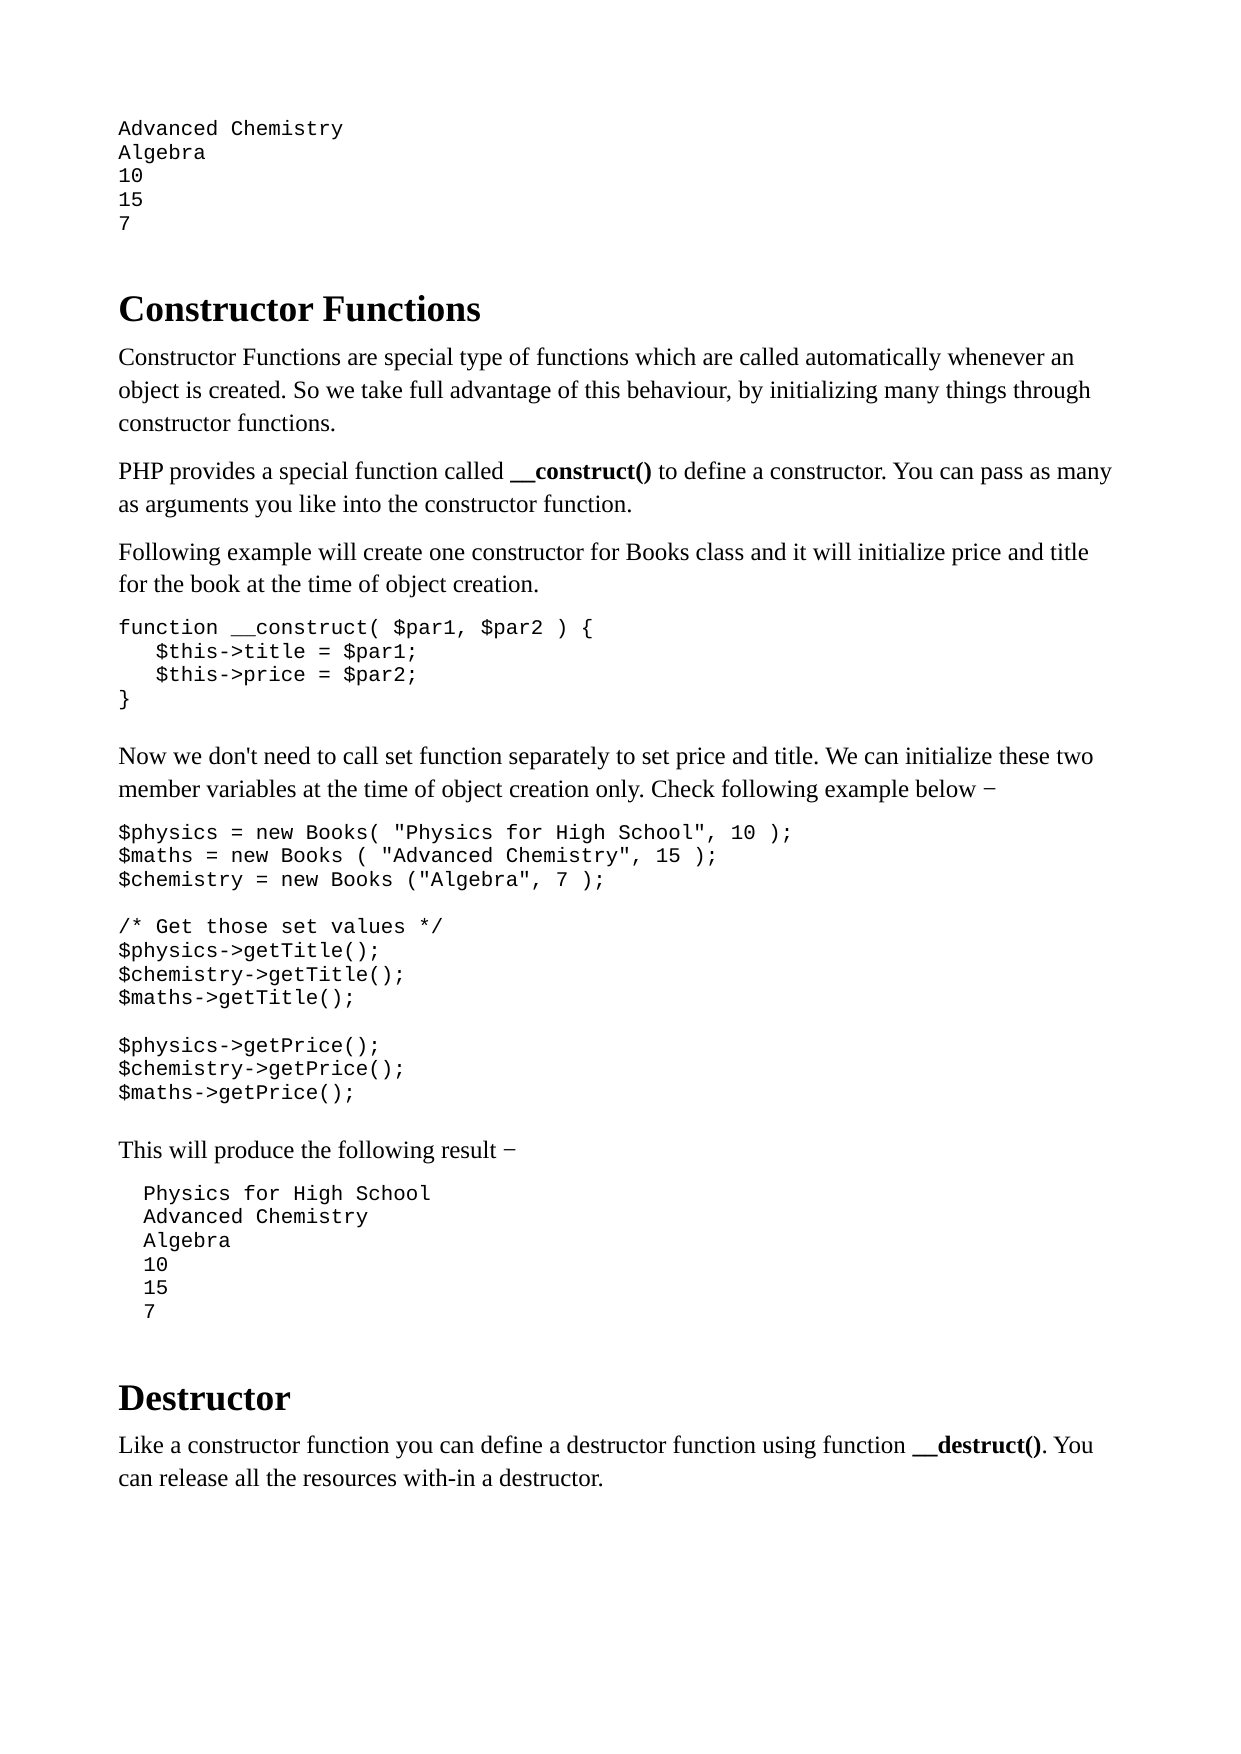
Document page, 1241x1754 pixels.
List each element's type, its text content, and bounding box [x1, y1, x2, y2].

text $this->title = $par1; [118, 641, 1122, 664]
text $chemistry->getTitle(); [118, 964, 1122, 987]
text /* Get those set values */ [118, 916, 1122, 940]
text $chemistry->getPrice(); [118, 1058, 1122, 1082]
text Like a constructor function you can define a destructor function using function __destruct(). You can release all the resources with-in a destructor. [118, 1431, 1122, 1492]
text Advanced Chemistry [118, 1206, 1122, 1230]
text 10 [118, 165, 1122, 189]
text $maths->getTitle(); [118, 987, 1122, 1011]
subtitle Constructor Functions [118, 287, 1122, 330]
subtitle Destructor [118, 1375, 1122, 1418]
text 15 [118, 189, 1122, 213]
text 7 [118, 213, 1122, 236]
text $physics = new Books( "Physics for High School", 10 ); [118, 822, 1122, 846]
text 7 [118, 1301, 1122, 1324]
text } [118, 688, 1122, 712]
text function __construct( $par1, $par2 ) { [118, 617, 1122, 641]
text 15 [118, 1277, 1122, 1301]
text Algebra [118, 142, 1122, 165]
text Physics for High School [118, 1183, 1122, 1206]
text Constructor Functions are special type of functions which are called automatically whenever an object is created. So we take full advantage of this behaviour, by initializing many things through constructor functions. [118, 342, 1122, 437]
text $chemistry = new Books ("Algebra", 7 ); [118, 869, 1122, 893]
text Now we don't need to call set function separately to set price and title. We can initialize these two member variables at the time of object creation only. Check following example below − [118, 741, 1122, 803]
text $physics->getTitle(); [118, 940, 1122, 964]
text Algebra [118, 1230, 1122, 1254]
text 10 [118, 1254, 1122, 1277]
text $this->price = $par2; [118, 664, 1122, 688]
text Advanced Chemistry [118, 118, 1122, 142]
text $physics->getPrice(); [118, 1035, 1122, 1058]
text $maths->getPrice(); [118, 1082, 1122, 1106]
text PHP provides a special function called __construct() to define a constructor. You can pass as many as arguments you like into the constructor function. [118, 456, 1122, 518]
text $maths = new Books ( "Advanced Chemistry", 15 ); [118, 846, 1122, 869]
text This will produce the following result − [118, 1135, 1122, 1164]
text Following example will create one constructor for Books class and it will initialize price and title for the book at the time of object creation. [118, 537, 1122, 598]
